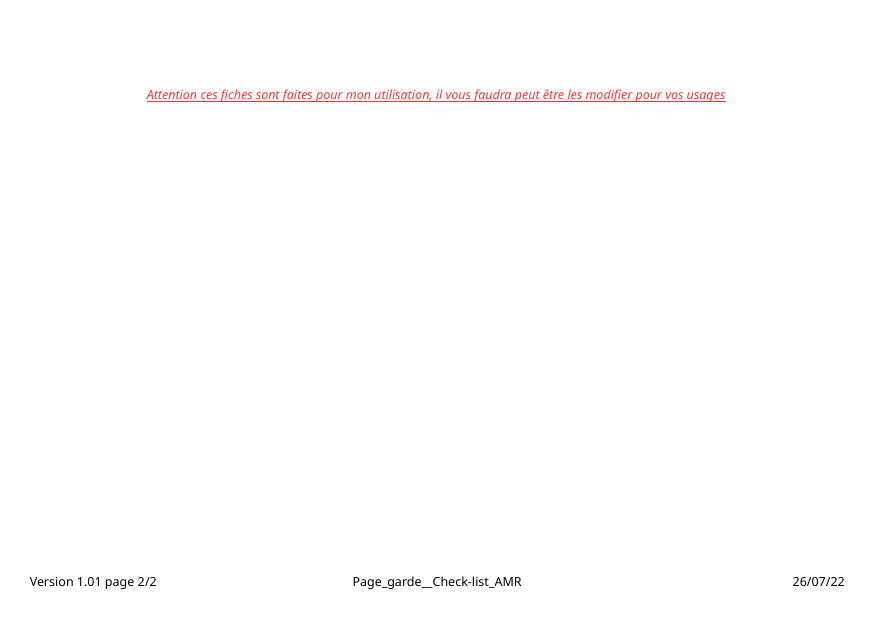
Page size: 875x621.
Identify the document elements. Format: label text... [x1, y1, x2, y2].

text Attention ces fiches sont faites pour mon utilisation, il vous faudra peut être les modifier pour vos usages [29, 86, 844, 103]
